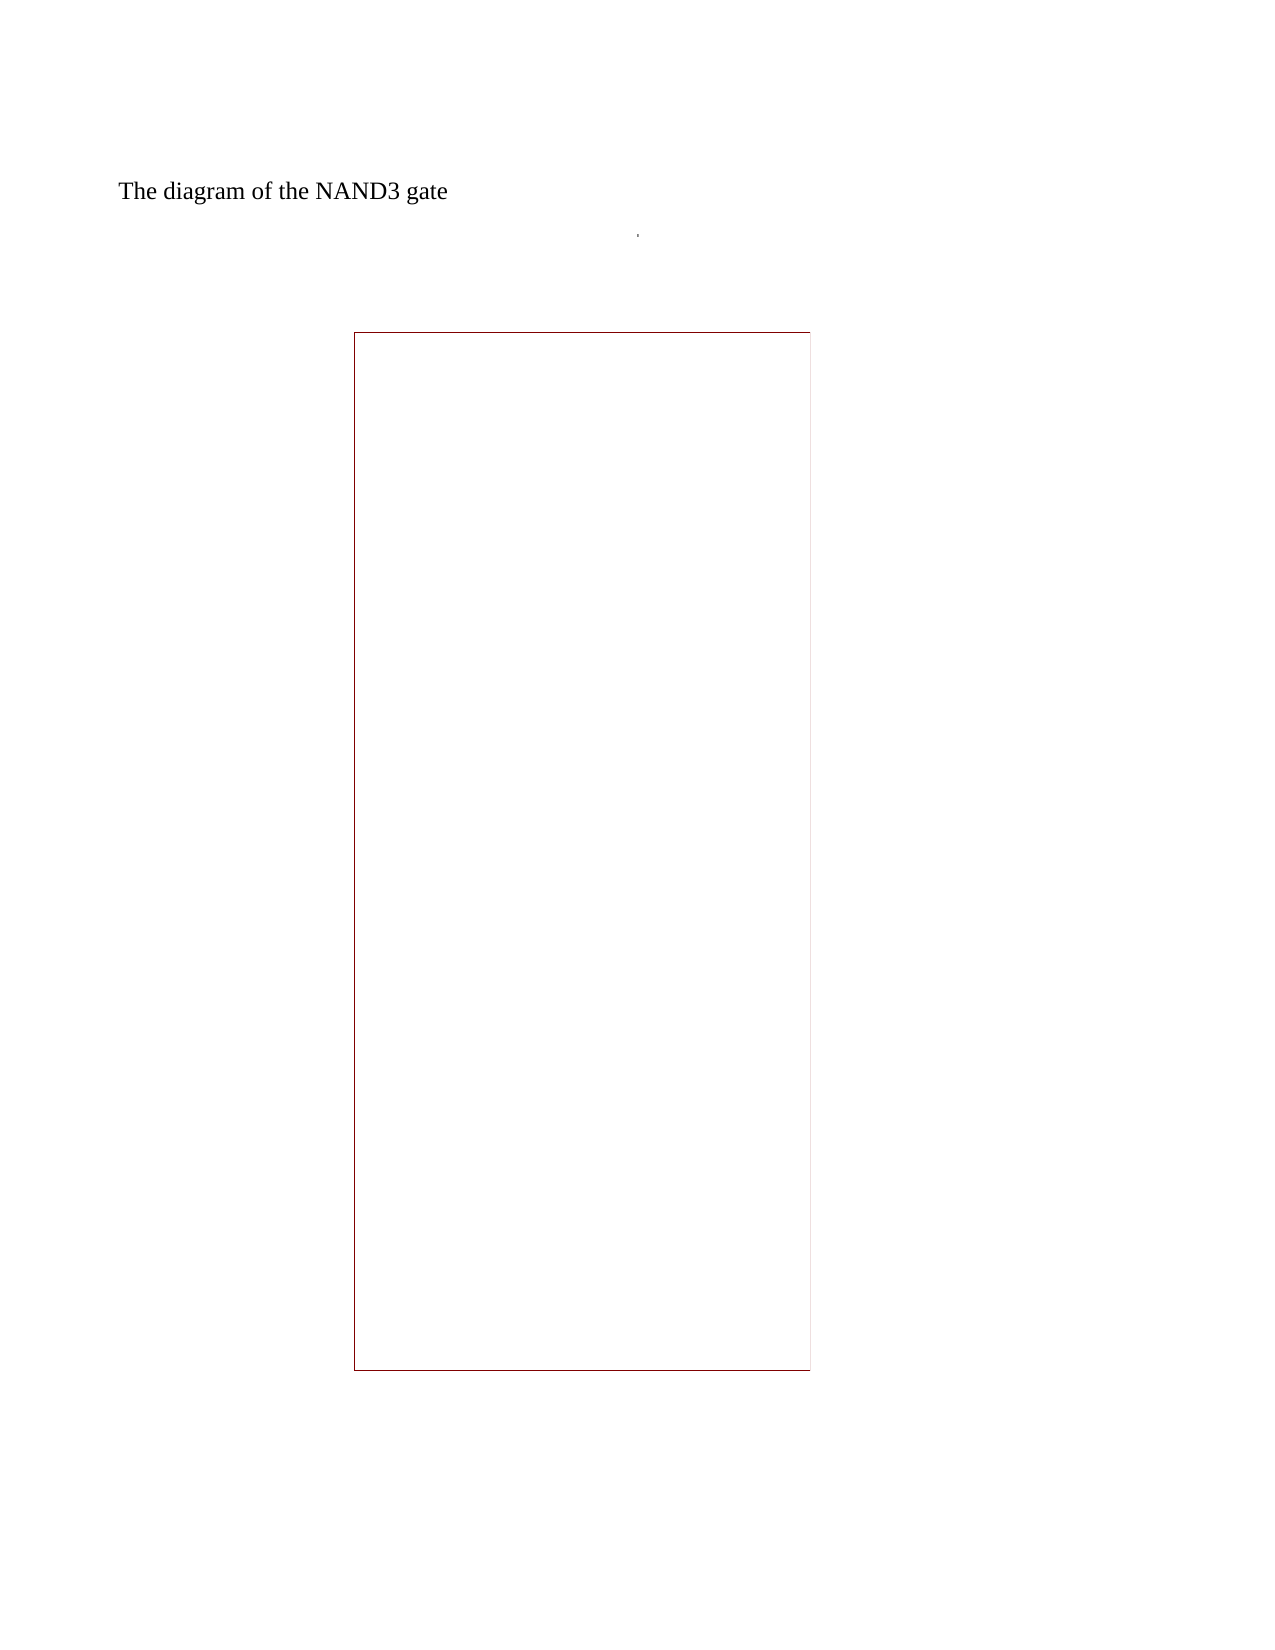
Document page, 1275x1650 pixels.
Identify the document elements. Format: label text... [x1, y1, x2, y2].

text The diagram of the NAND3 gate [118, 176, 1157, 205]
